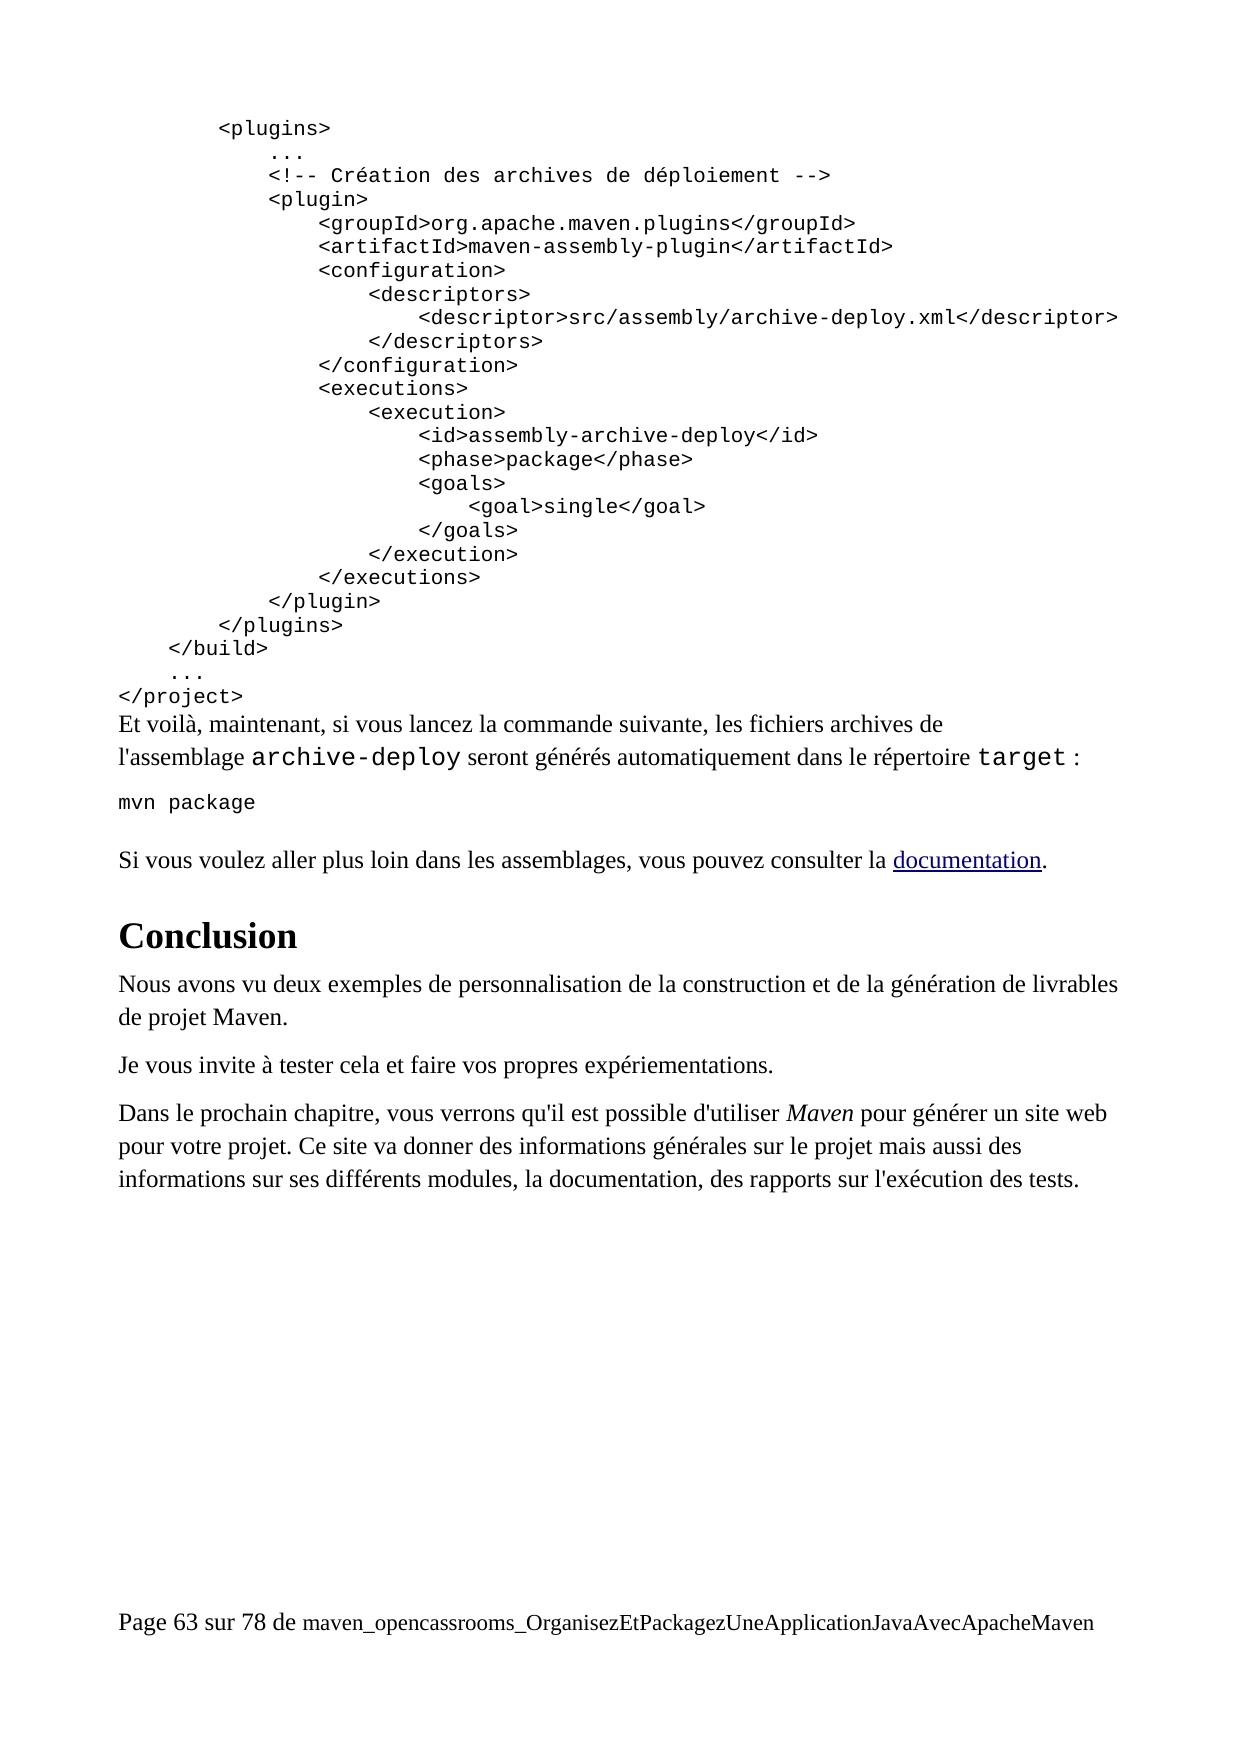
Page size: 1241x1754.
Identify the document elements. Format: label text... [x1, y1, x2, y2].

text Et voilà, maintenant, si vous lancez la commande suivante, les fichiers archives de l'assemblage archive-deploy seront générés automatiquement dans le répertoire target : [118, 709, 1122, 773]
text </execution> [118, 544, 1122, 567]
text Si vous voulez aller plus loin dans les assemblages, vous pouvez consulter la documentation. [118, 845, 1122, 874]
text </project> [118, 686, 1122, 709]
text <!-- Création des archives de déploiement --> [118, 165, 1122, 189]
text <groupId>org.apache.maven.plugins</groupId> [118, 213, 1122, 236]
text </build> [118, 638, 1122, 662]
text </configuration> [118, 354, 1122, 378]
subtitle Conclusion [118, 914, 1122, 957]
text Je vous invite à tester cela et faire vos propres expériementations. [118, 1050, 1122, 1079]
text <plugin> [118, 189, 1122, 213]
text Dans le prochain chapitre, vous verrons qu'il est possible d'utiliser Maven pour générer un site web pour votre projet. Ce site va donner des informations générales sur le projet mais aussi des informations sur ses différents modules, la documentation, des rapports sur l'exécution des tests. [118, 1098, 1122, 1192]
text <executions> [118, 378, 1122, 402]
text </descriptors> [118, 331, 1122, 354]
text <artifactId>maven-assembly-plugin</artifactId> [118, 236, 1122, 260]
text </goals> [118, 520, 1122, 544]
text <descriptors> [118, 284, 1122, 307]
text <goal>single</goal> [118, 496, 1122, 520]
text </plugin> [118, 591, 1122, 615]
text ... [118, 662, 1122, 686]
text <phase>package</phase> [118, 449, 1122, 473]
text ... [118, 142, 1122, 165]
text <plugins> [118, 118, 1122, 142]
text <id>assembly-archive-deploy</id> [118, 426, 1122, 449]
text <configuration> [118, 260, 1122, 284]
text </executions> [118, 567, 1122, 591]
text <descriptor>src/assembly/archive-deploy.xml</descriptor> [118, 307, 1122, 331]
text </plugins> [118, 615, 1122, 638]
text <execution> [118, 402, 1122, 426]
text <goals> [118, 473, 1122, 496]
text Nous avons vu deux exemples de personnalisation de la construction et de la génération de livrables de projet Maven. [118, 969, 1122, 1031]
text mvn package [118, 792, 1122, 816]
